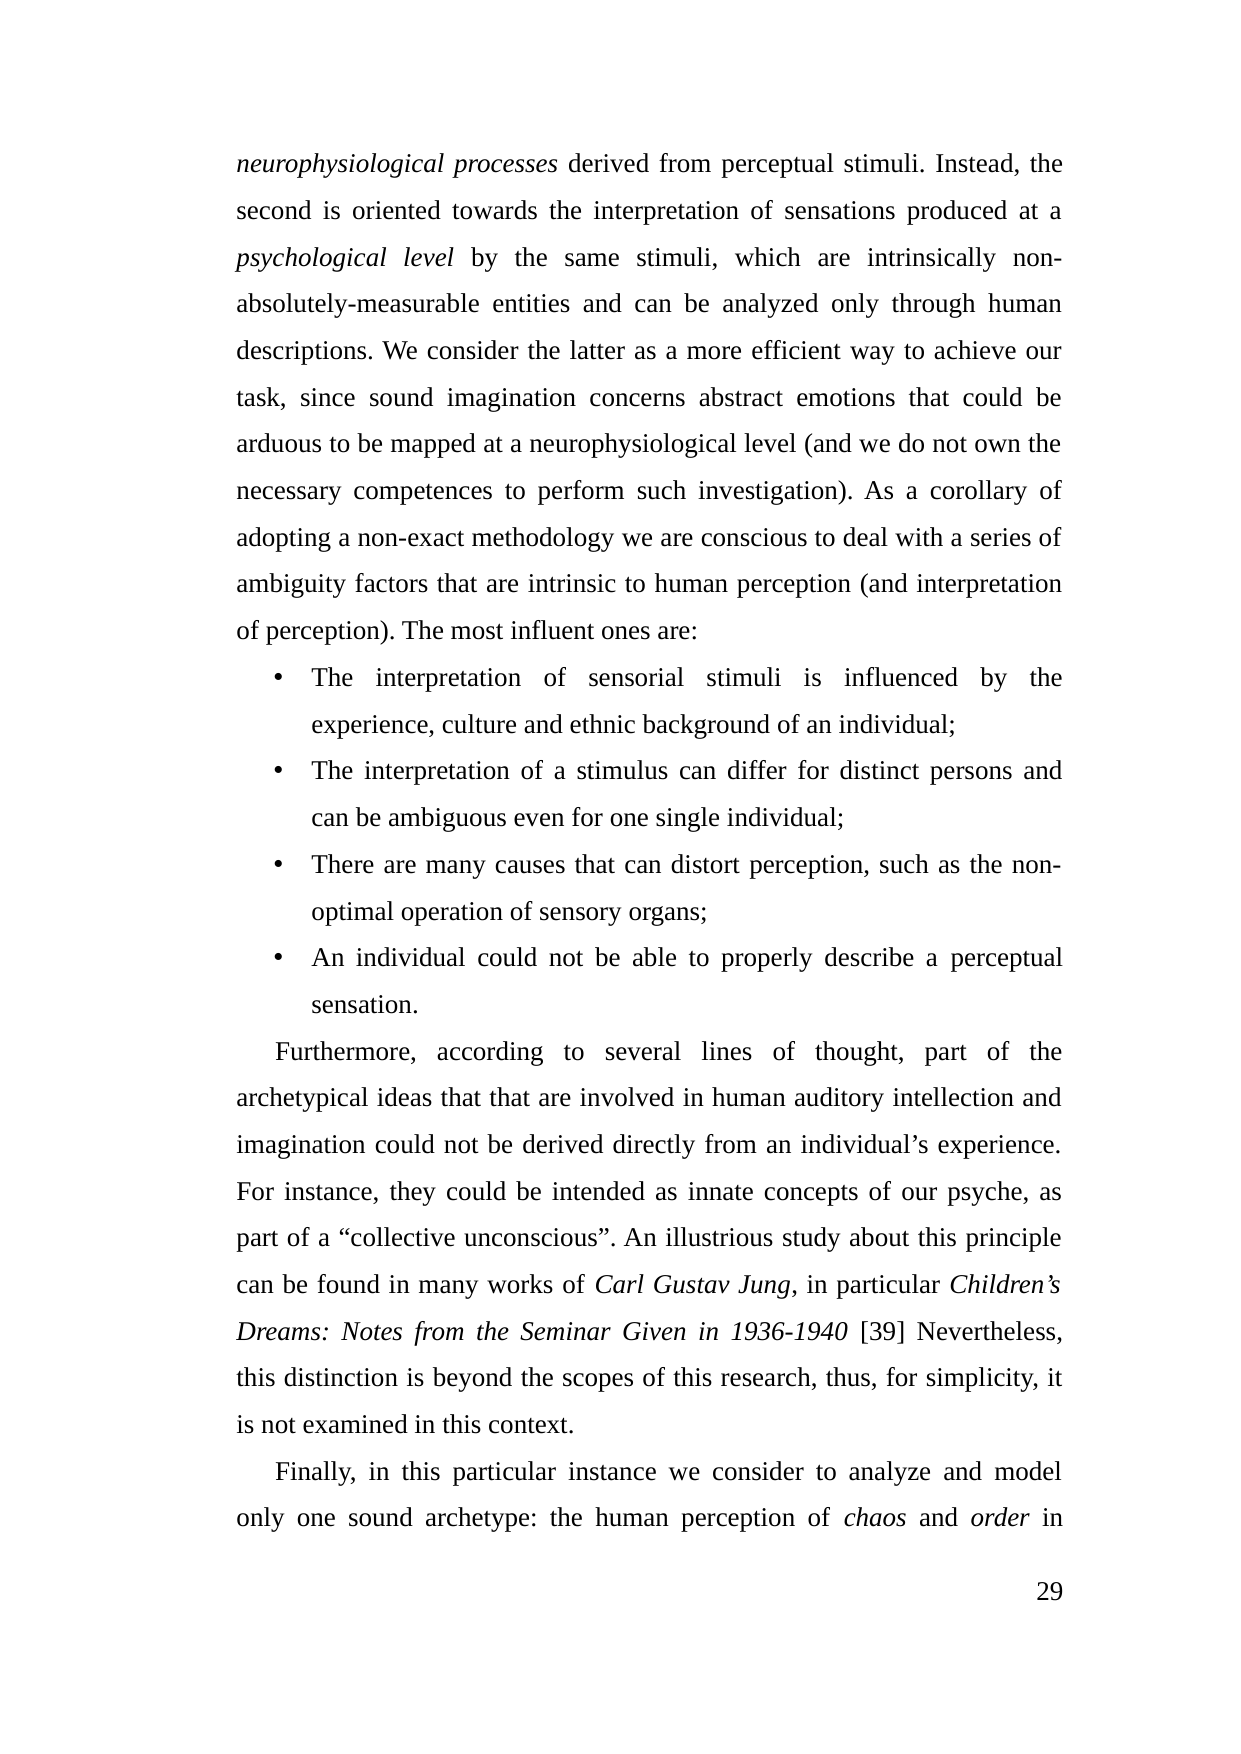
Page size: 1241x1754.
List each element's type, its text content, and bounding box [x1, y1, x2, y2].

text neurophysiological processes derived from perceptual stimuli. Instead, the second is oriented towards the interpretation of sensations produced at a psychological level by the same stimuli, which are intrinsically non-absolutely-measurable entities and can be analyzed only through human descriptions. We consider the latter as a more efficient way to achieve our task, since sound imagination concerns abstract emotions that could be arduous to be mapped at a neurophysiological level (and we do not own the necessary competences to perform such investigation). As a corollary of adopting a non-exact methodology we are conscious to deal with a series of ambiguity factors that are intrinsic to human perception (and interpretation of perception). The most influent ones are: [236, 148, 1063, 645]
list An individual could not be able to properly describe a perceptual sensation. [274, 941, 1063, 1019]
text Finally, in this particular instance we consider to analyze and model only one sound archetype: the human perception of chaos and order in [236, 1455, 1063, 1532]
list There are many causes that can distort perception, such as the non-optimal operation of sensory organs; [274, 848, 1063, 926]
list The interpretation of a stimulus can differ for distinct persons and can be ambiguous even for one single individual; [274, 754, 1063, 832]
text Furthermore, according to several lines of thought, part of the archetypical ideas that that are involved in human auditory intellection and imagination could not be derived directly from an individual’s experience. For instance, they could be intended as innate concepts of our psyche, as part of a “collective unconscious”. An illustrious study about this principle can be found in many works of Carl Gustav Jung, in particular Children’s Dreams: Notes from the Seminar Given in 1936-1940 [39] Nevertheless, this distinction is beyond the scopes of this research, thus, for simplicity, it is not examined in this context. [236, 1035, 1063, 1439]
list The interpretation of sensorial stimuli is influenced by the experience, culture and ethnic background of an individual; [274, 661, 1063, 739]
